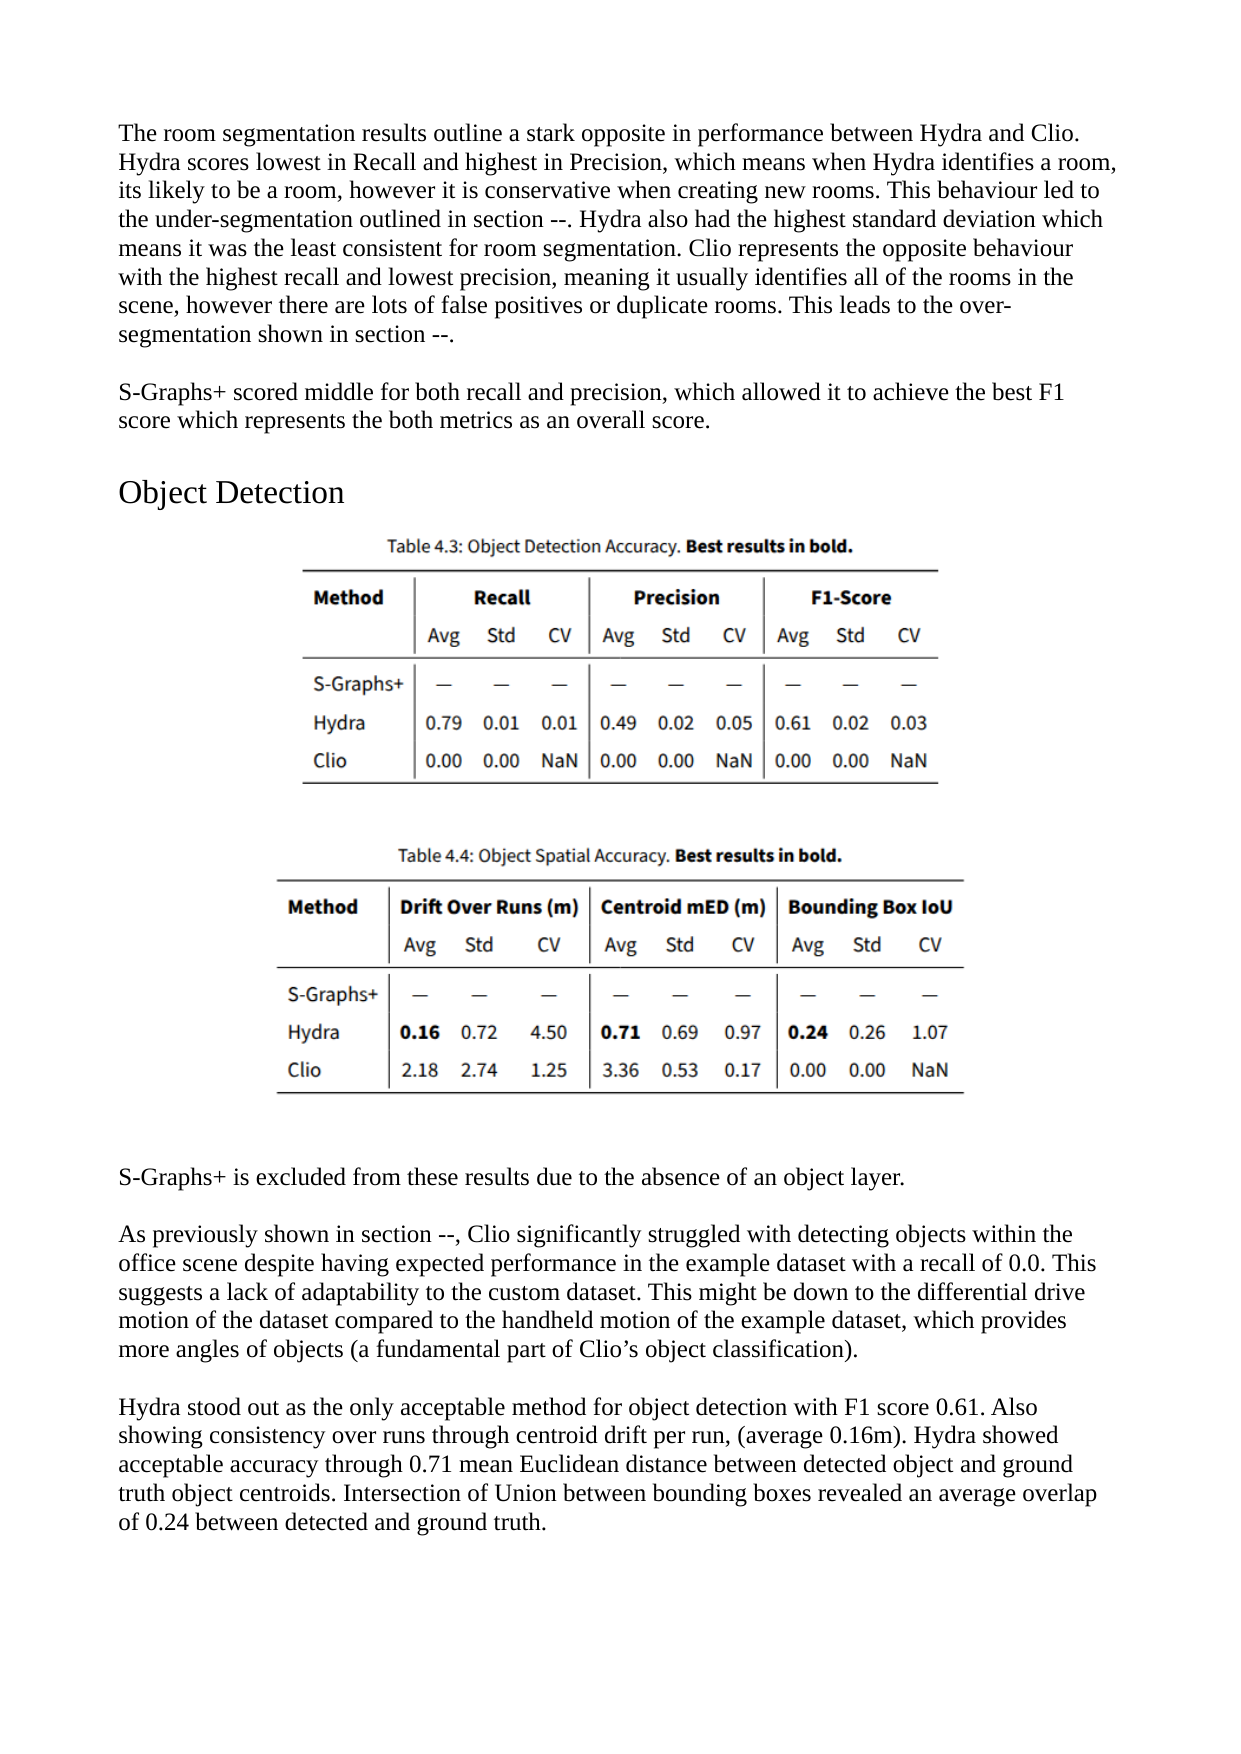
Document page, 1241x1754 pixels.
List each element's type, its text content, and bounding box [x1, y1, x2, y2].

text Object Detection [118, 473, 1122, 511]
picture [226, 511, 1014, 1124]
text The room segmentation results outline a stark opposite in performance between Hydra and Clio. Hydra scores lowest in Recall and highest in Precision, which means when Hydra identifies a room, its likely to be a room, however it is conservative when creating new rooms. This behaviour led to the under-segmentation outlined in section --. Hydra also had the highest standard deviation which means it was the least consistent for room segmentation. Clio represents the opposite behaviour with the highest recall and lowest precision, meaning it usually identifies all of the rooms in the scene, however there are lots of false positives or duplicate rooms. This leads to the over-segmentation shown in section --. [118, 118, 1122, 348]
text S-Graphs+ scored middle for both recall and precision, which allowed it to achieve the best F1 score which represents the both metrics as an overall score. [118, 377, 1122, 434]
text S-Graphs+ is excluded from these results due to the absence of an object layer. [118, 1162, 1122, 1190]
text Hydra stood out as the only acceptable method for object detection with F1 score 0.61. Also showing consistency over runs through centroid drift per run, (average 0.16m). Hydra showed acceptable accuracy through 0.71 mean Euclidean distance between detected object and ground truth object centroids. Intersection of Union between bounding boxes revealed an average overlap of 0.24 between detected and ground truth. [118, 1392, 1122, 1535]
text As previously shown in section --, Clio significantly struggled with detecting objects within the office scene despite having expected performance in the example dataset with a recall of 0.0. This suggests a lack of adaptability to the custom dataset. This might be down to the differential drive motion of the dataset compared to the handheld motion of the example dataset, which provides more angles of objects (a fundamental part of Clio’s object classification). [118, 1219, 1122, 1363]
